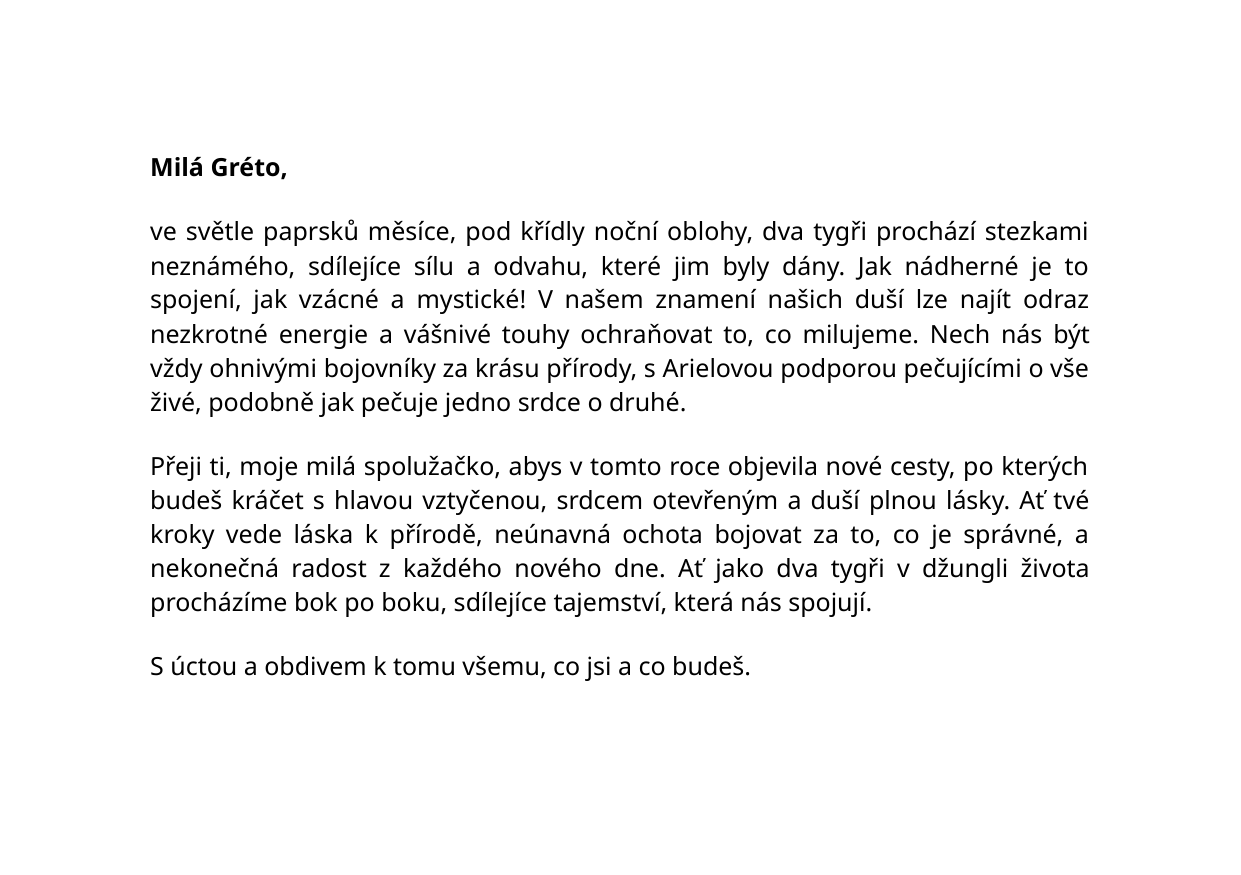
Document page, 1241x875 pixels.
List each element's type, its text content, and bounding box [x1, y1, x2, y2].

text S úctou a obdivem k tomu všemu, co jsi a co budeš. [150, 649, 1091, 683]
text Milá Gréto, [150, 150, 1091, 184]
text ve světle paprsků měsíce, pod křídly noční oblohy, dva tygři prochází stezkami neznámého, sdílejíce sílu a odvahu, které jim byly dány. Jak nádherné je to spojení, jak vzácné a mystické! V našem znamení našich duší lze najít odraz nezkrotné energie a vášnivé touhy ochraňovat to, co milujeme. Nech nás být vždy ohnivými bojovníky za krásu přírody, s Arielovou podporou pečujícími o vše živé, podobně jak pečuje jedno srdce o druhé. [150, 214, 1091, 418]
text Přeji ti, moje milá spolužačko, abys v tomto roce objevila nové cesty, po kterých budeš kráčet s hlavou vztyčenou, srdcem otevřeným a duší plnou lásky. Ať tvé kroky vede láska k přírodě, neúnavná ochota bojovat za to, co je správné, a nekonečná radost z každého nového dne. Ať jako dva tygři v džungli života procházíme bok po boku, sdílejíce tajemství, která nás spojují. [150, 448, 1091, 619]
